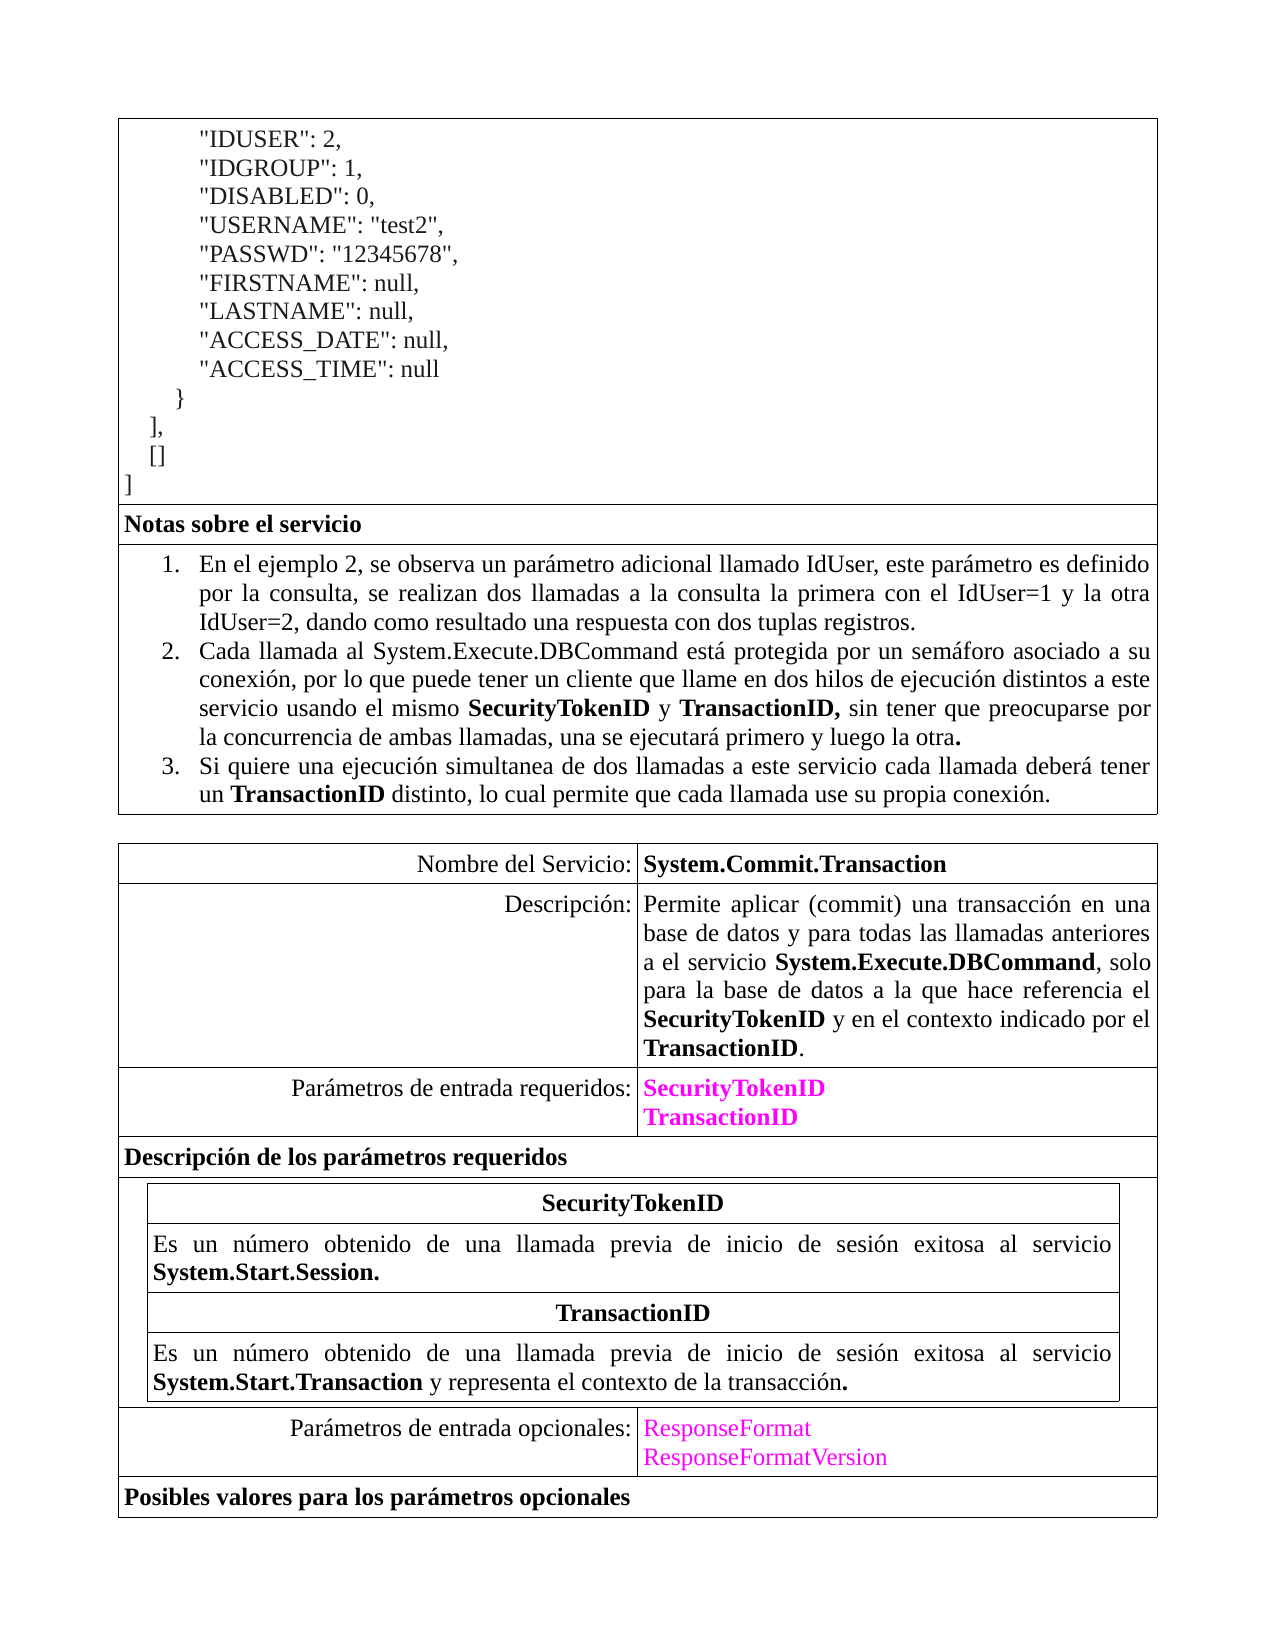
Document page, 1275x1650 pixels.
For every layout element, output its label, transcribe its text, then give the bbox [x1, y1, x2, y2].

table_cell TransactionID [148, 1293, 1119, 1332]
table_header System.Commit.Transaction [638, 844, 1157, 883]
table_cell Parámetros de entrada requeridos: [119, 1068, 637, 1136]
table_cell Es un número obtenido de una llamada previa de inicio de sesión exitosa al servicio System.Start.Transaction y representa el contexto de la transacción. [148, 1333, 1119, 1401]
table_cell En el ejemplo 2, se observa un parámetro adicional llamado IdUser, este parámetro es definido por la consulta, se realizan dos llamadas a la consulta la primera con el IdUser=1 y la otra IdUser=2, dando como resultado una respuesta con dos tuplas registros. Cada llamada al System.Execute.DBCommand está protegida por un semáforo asociado a su conexión, por lo que puede tener un cliente que llame en dos hilos de ejecución distintos a este servicio usando el mismo SecurityTokenID y TransactionID, sin tener que preocuparse por la concurrencia de ambas llamadas, una se ejecutará primero y luego la otra. Si quiere una ejecución simultanea de dos llamadas a este servicio cada llamada deberá tener un TransactionID distinto, lo cual permite que cada llamada use su propia conexión. [119, 545, 1157, 814]
table_cell Es un número obtenido de una llamada previa de inicio de sesión exitosa al servicio System.Start.Session. [148, 1224, 1119, 1292]
table_cell "IDUSER": 2, "IDGROUP": 1, "DISABLED": 0, "USERNAME": "test2", "PASSWD": "12345678", "FIRSTNAME": null, "LASTNAME": null, "ACCESS_DATE": null, "ACCESS_TIME": null } ], [] ] [119, 119, 1157, 503]
table_header SecurityTokenID [148, 1184, 1119, 1223]
table_cell SecurityTokenID TransactionID [638, 1068, 1157, 1136]
table_cell Parámetros de entrada opcionales: [119, 1408, 637, 1476]
table_cell Descripción de los parámetros requeridos [119, 1137, 1157, 1177]
table_cell Posibles valores para los parámetros opcionales [119, 1477, 1157, 1517]
table_cell Notas sobre el servicio [119, 505, 1157, 544]
table_cell ResponseFormat ResponseFormatVersion [638, 1408, 1157, 1476]
table_cell [119, 1178, 1157, 1407]
table_cell Permite aplicar (commit) una transacción en una base de datos y para todas las llamadas anteriores a el servicio System.Execute.DBCommand, solo para la base de datos a la que hace referencia el SecurityTokenID y en el contexto indicado por el TransactionID. [638, 884, 1157, 1067]
table_cell Descripción: [119, 884, 637, 1067]
table_header Nombre del Servicio: [119, 844, 637, 883]
